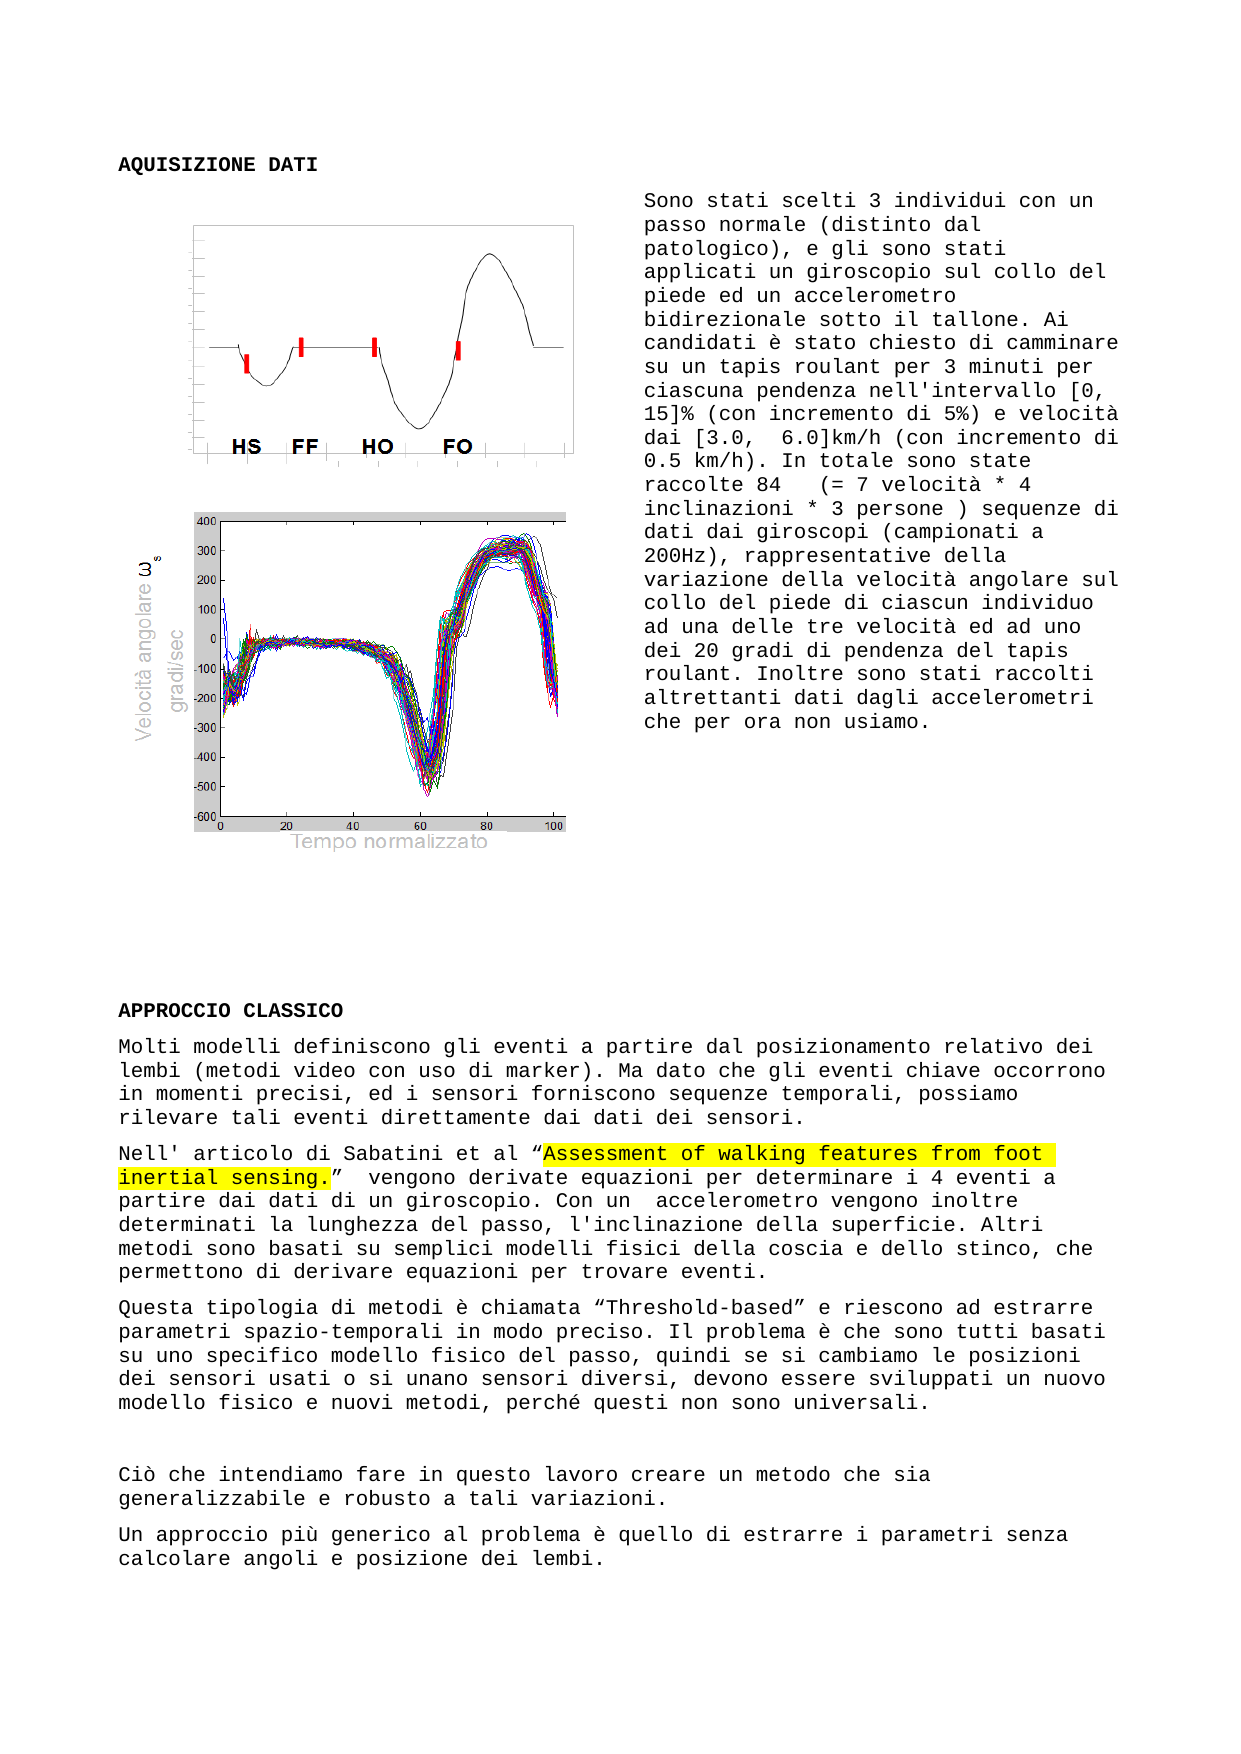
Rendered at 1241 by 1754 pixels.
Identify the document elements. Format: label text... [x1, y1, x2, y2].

text Molti modelli definiscono gli eventi a partire dal posizionamento relativo dei lembi (metodi video con uso di marker). Ma dato che gli eventi chiave occorrono in momenti precisi, ed i sensori forniscono sequenze temporali, possiamo rilevare tali eventi direttamente dai dati dei sensori. [118, 1036, 1122, 1131]
text Un approccio più generico al problema è quello di estrarre i parametri senza calcolare angoli e posizione dei lembi. [118, 1524, 1122, 1571]
picture [120, 196, 644, 860]
text Sono stati scelti 3 individui con un passo normale (distinto dal patologico), e gli sono stati applicati un giroscopio sul collo del piede ed un accelerometro bidirezionale sotto il tallone. Ai candidati è stato chiesto di camminare su un tapis roulant per 3 minuti per ciascuna pendenza nell'intervallo [0, 15]% (con incremento di 5%) e velocità dai [3.0, 6.0]km/h (con incremento di 0.5 km/h). In totale sono state raccolte 84 (= 7 velocità * 4 inclinazioni * 3 persone ) sequenze di dati dai giroscopi (campionati a 200Hz), rappresentative della variazione della velocità angolare sul collo del piede di ciascun individuo ad una delle tre velocità ed ad uno dei 20 gradi di pendenza del tapis roulant. Inoltre sono stati raccolti altrettanti dati dagli accelerometri che per ora non usiamo. [118, 190, 1122, 734]
text Nell' articolo di Sabatini et al “Assessment of walking features from foot inertial sensing.” vengono derivate equazioni per determinare i 4 eventi a partire dai dati di un giroscopio. Con un accelerometro vengono inoltre determinati la lunghezza del passo, l'inclinazione della superficie. Altri metodi sono basati su semplici modelli fisici della coscia e dello stinco, che permettono di derivare equazioni per trovare eventi. [118, 1143, 1122, 1285]
text APPROCCIO CLASSICO [118, 1000, 1122, 1023]
text AQUISIZIONE DATI [118, 154, 1122, 178]
text Ciò che intendiamo fare in questo lavoro creare un metodo che sia generalizzabile e robusto a tali variazioni. [118, 1464, 1122, 1512]
text Questa tipologia di metodi è chiamata “Threshold-based” e riescono ad estrarre parametri spazio-temporali in modo preciso. Il problema è che sono tutti basati su uno specifico modello fisico del passo, quindi se si cambiamo le posizioni dei sensori usati o si unano sensori diversi, devono essere sviluppati un nuovo modello fisico e nuovi metodi, perché questi non sono universali. [118, 1297, 1122, 1416]
